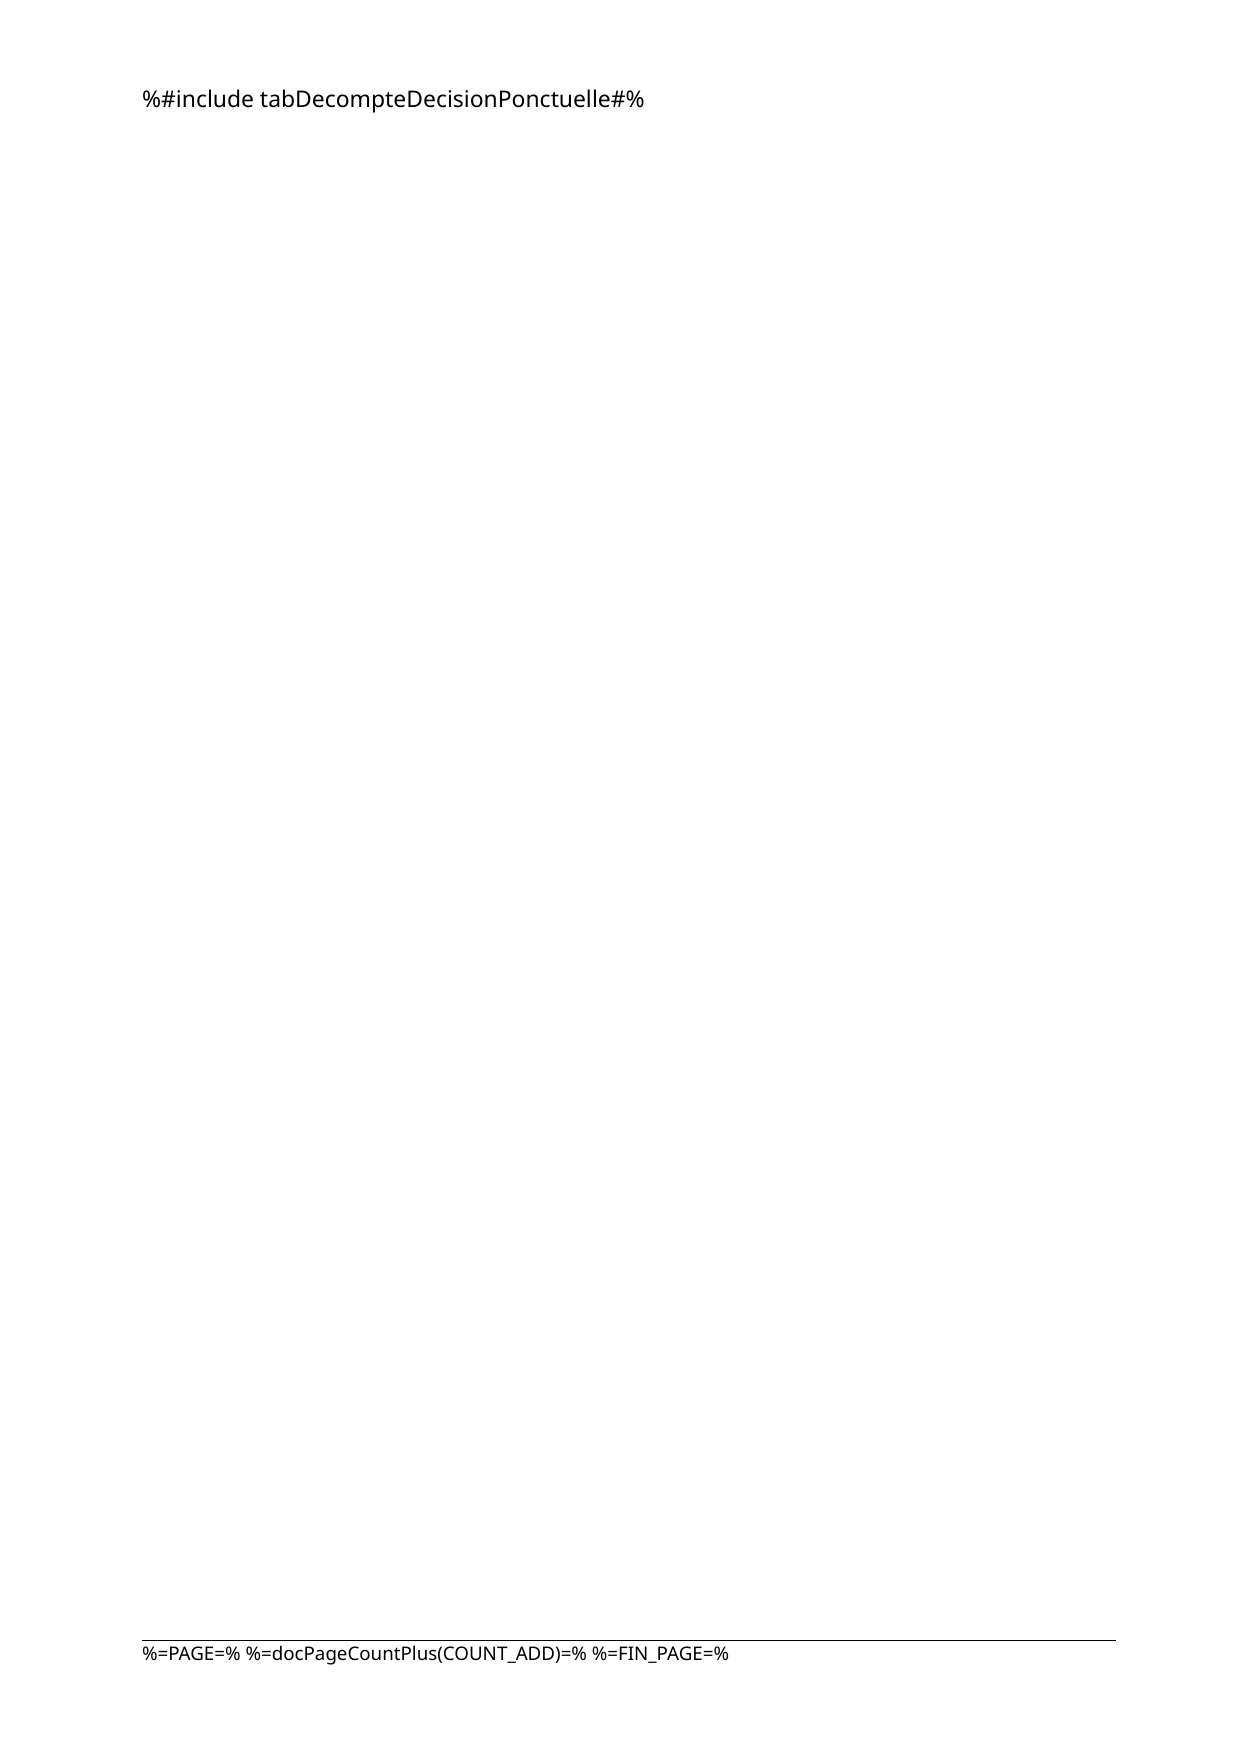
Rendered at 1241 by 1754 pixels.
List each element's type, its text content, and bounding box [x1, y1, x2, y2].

text %#include tabDecompteDecisionPonctuelle#% [142, 83, 1116, 114]
